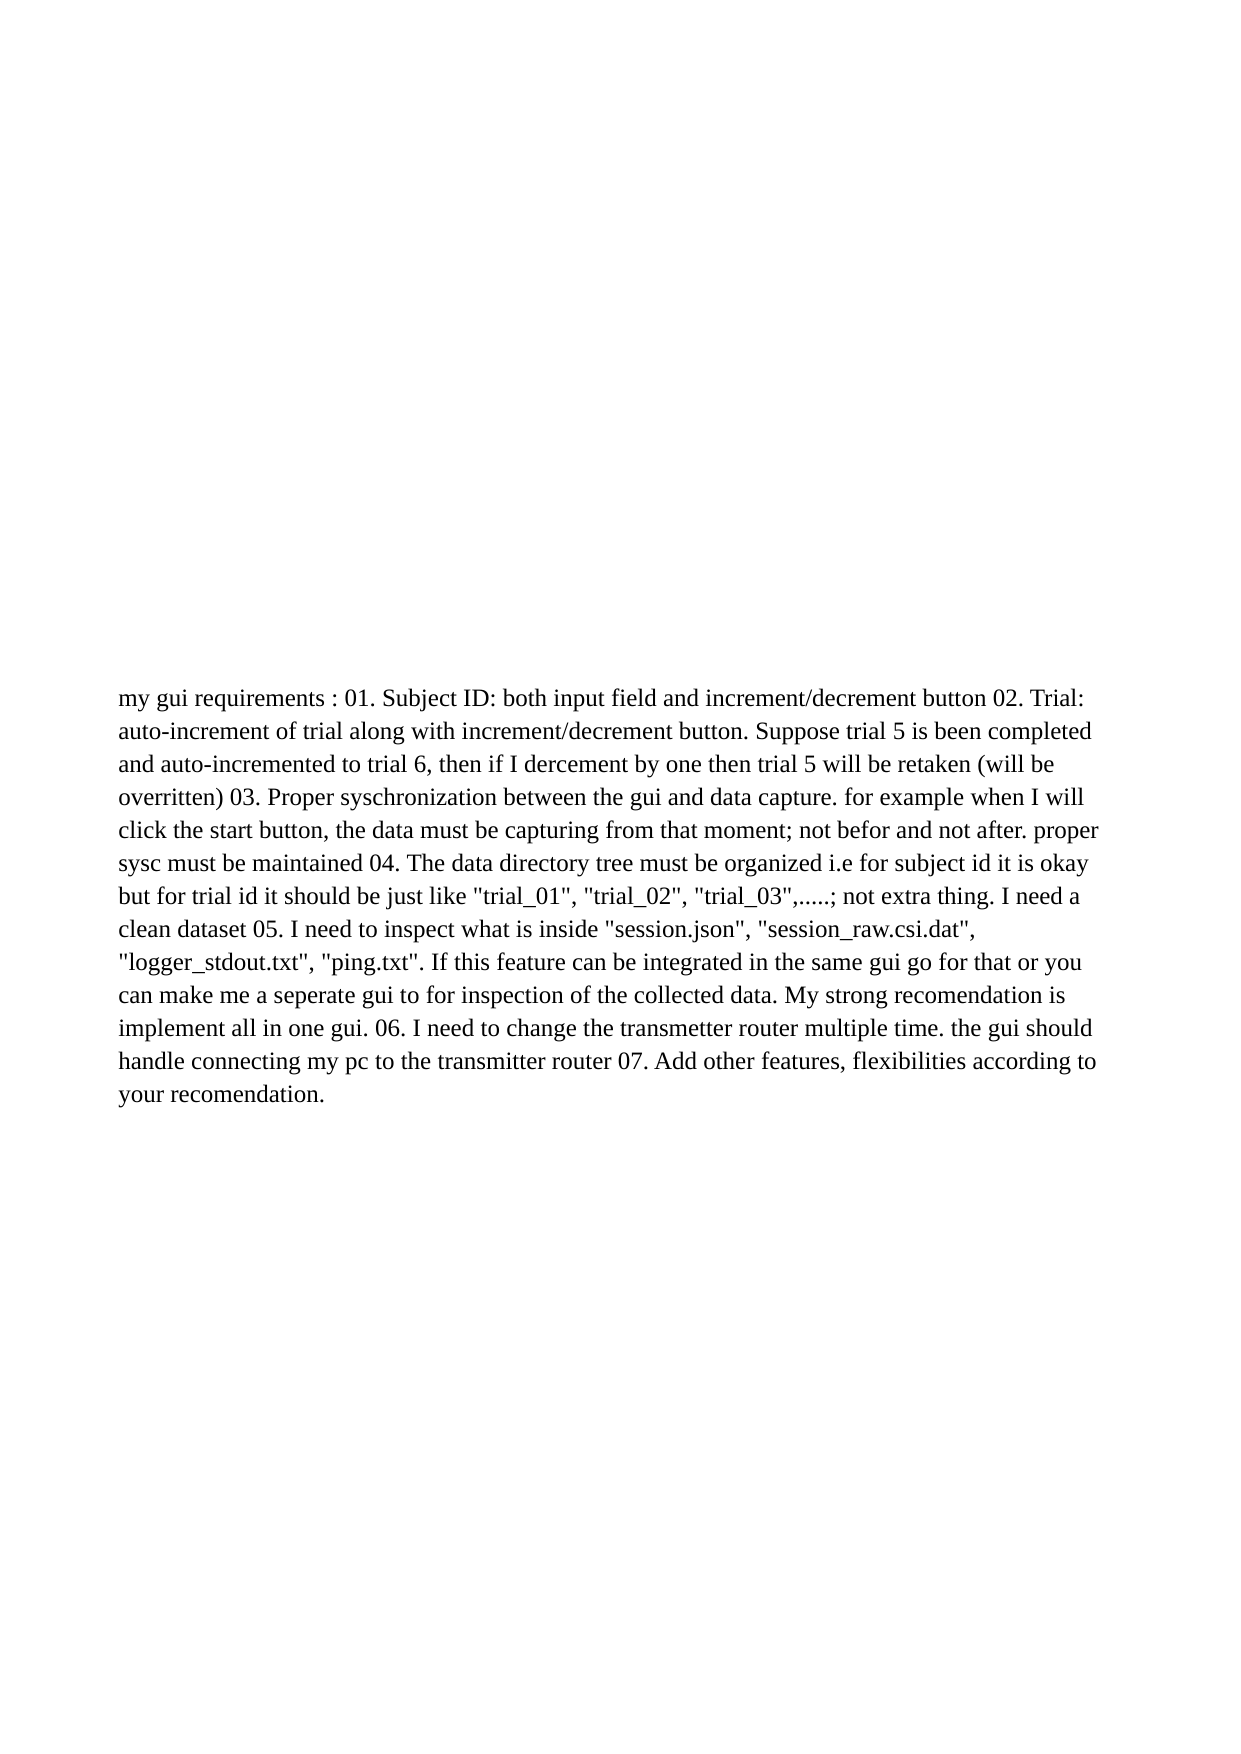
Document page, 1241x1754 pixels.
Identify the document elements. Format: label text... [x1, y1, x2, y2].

text my gui requirements : 01. Subject ID: both input field and increment/decrement button 02. Trial: auto-increment of trial along with increment/decrement button. Suppose trial 5 is been completed and auto-incremented to trial 6, then if I dercement by one then trial 5 will be retaken (will be overritten) 03. Proper syschronization between the gui and data capture. for example when I will click the start button, the data must be capturing from that moment; not befor and not after. proper sysc must be maintained 04. The data directory tree must be organized i.e for subject id it is okay but for trial id it should be just like "trial_01", "trial_02", "trial_03",.....; not extra thing. I need a clean dataset 05. I need to inspect what is inside "session.json", "session_raw.csi.dat", "logger_stdout.txt", "ping.txt". If this feature can be integrated in the same gui go for that or you can make me a seperate gui to for inspection of the collected data. My strong recomendation is implement all in one gui. 06. I need to change the transmetter router multiple time. the gui should handle connecting my pc to the transmitter router 07. Add other features, flexibilities according to your recomendation. [118, 683, 1122, 1108]
